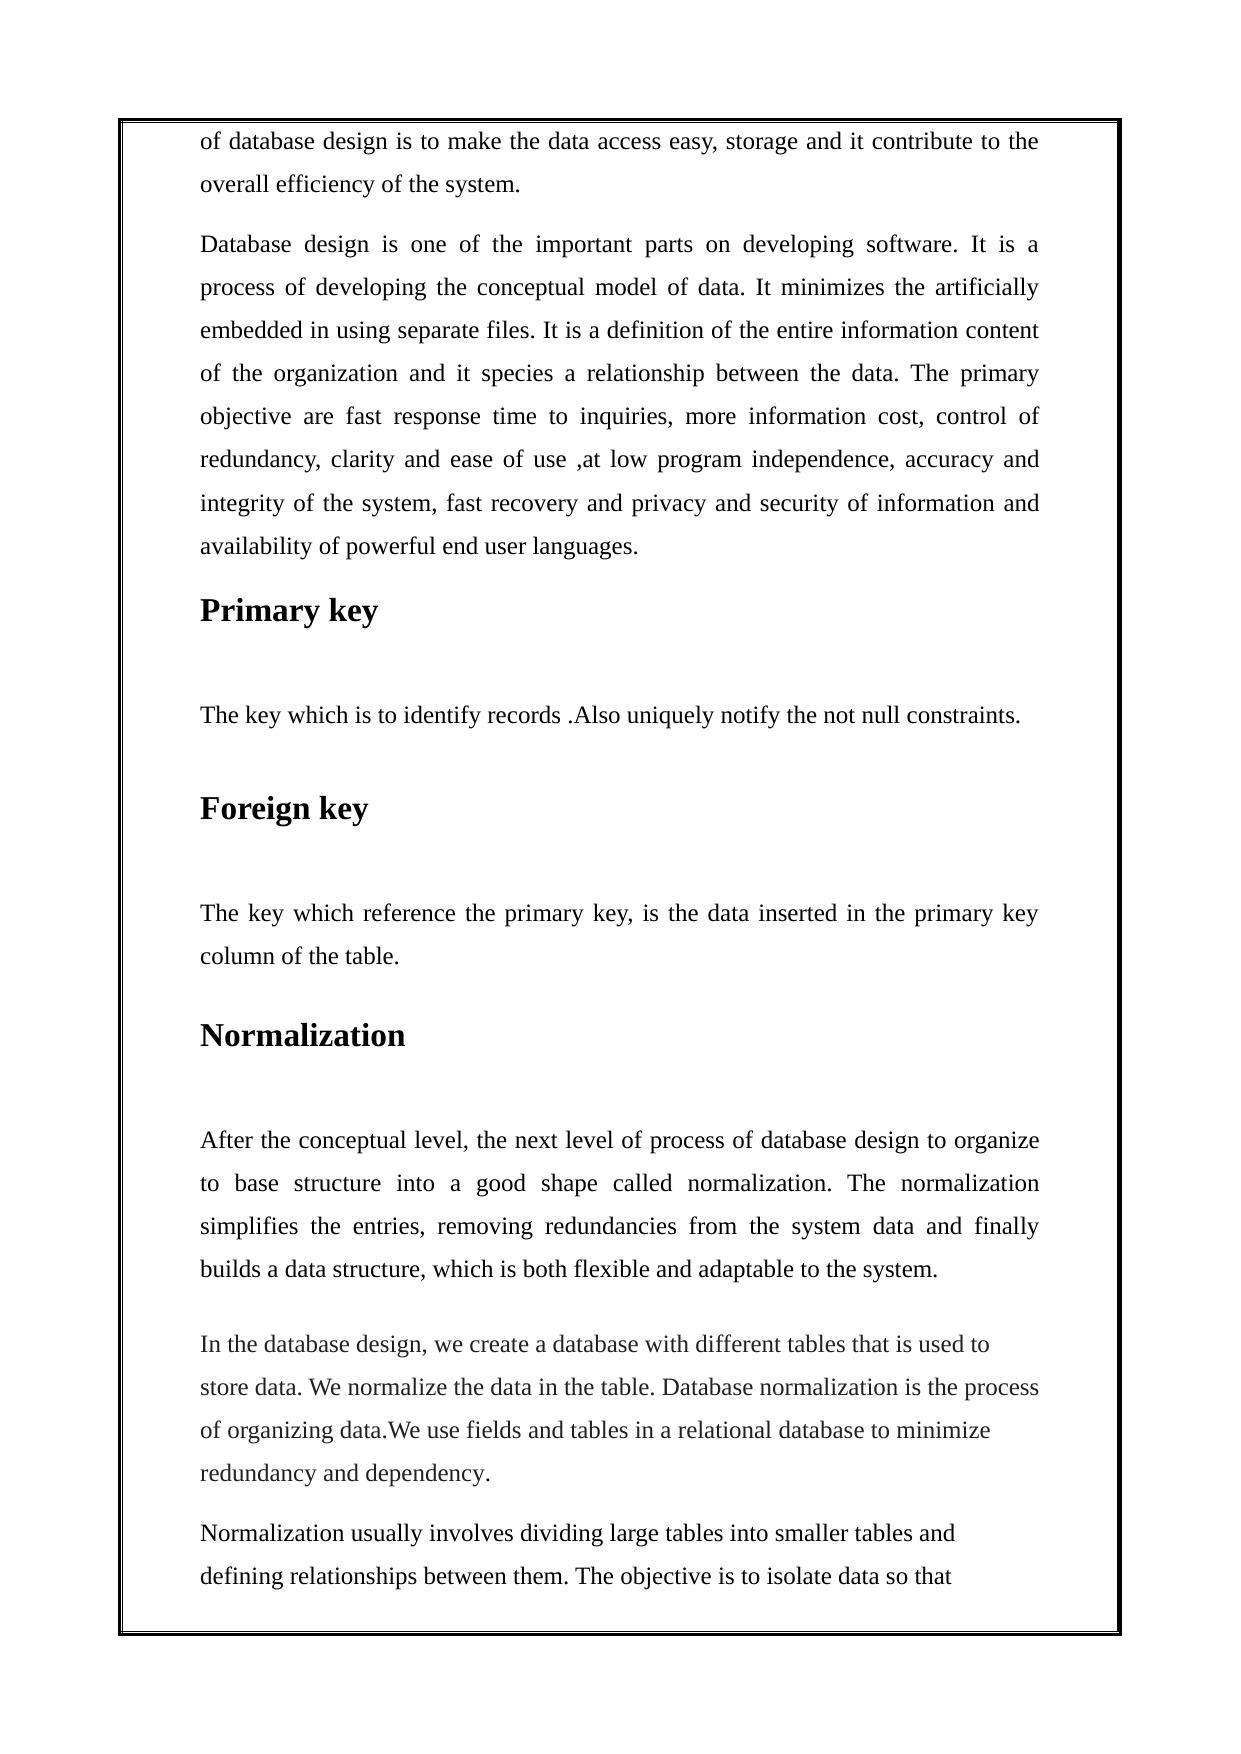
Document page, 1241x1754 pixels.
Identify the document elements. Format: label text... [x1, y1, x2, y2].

subtitle Normalization [200, 1015, 1040, 1054]
text After the conceptual level, the next level of process of database design to organize to base structure into a good shape called normalization. The normalization simplifies the entries, removing redundancies from the system data and finally builds a data structure, which is both flexible and adaptable to the system. [200, 1125, 1040, 1283]
subtitle Primary key [200, 591, 1040, 629]
text Normalization usually involves dividing large tables into smaller tables and defining relationships between them. The objective is to isolate data so that [200, 1518, 1040, 1590]
text of database design is to make the data access easy, storage and it contribute to the overall efficiency of the system. [200, 126, 1040, 198]
text In the database design, we create a database with different tables that is used to store data. We normalize the data in the table. Database normalization is the process of organizing data.We use fields and tables in a relational database to minimize redundancy and dependency. [200, 1329, 1040, 1487]
text Database design is one of the important parts on developing software. It is a process of developing the conceptual model of data. It minimizes the artificially embedded in using separate files. It is a definition of the entire information content of the organization and it species a relationship between the data. The primary objective are fast response time to inquiries, more information cost, control of redundancy, clarity and ease of use ,at low program independence, accuracy and integrity of the system, fast recovery and privacy and security of information and availability of powerful end user languages. [200, 229, 1040, 559]
text The key which is to identify records .Also uniquely notify the not null constraints. [200, 700, 1040, 728]
subtitle Foreign key [200, 788, 1040, 826]
text The key which reference the primary key, is the data inserted in the primary key column of the table. [200, 898, 1040, 969]
